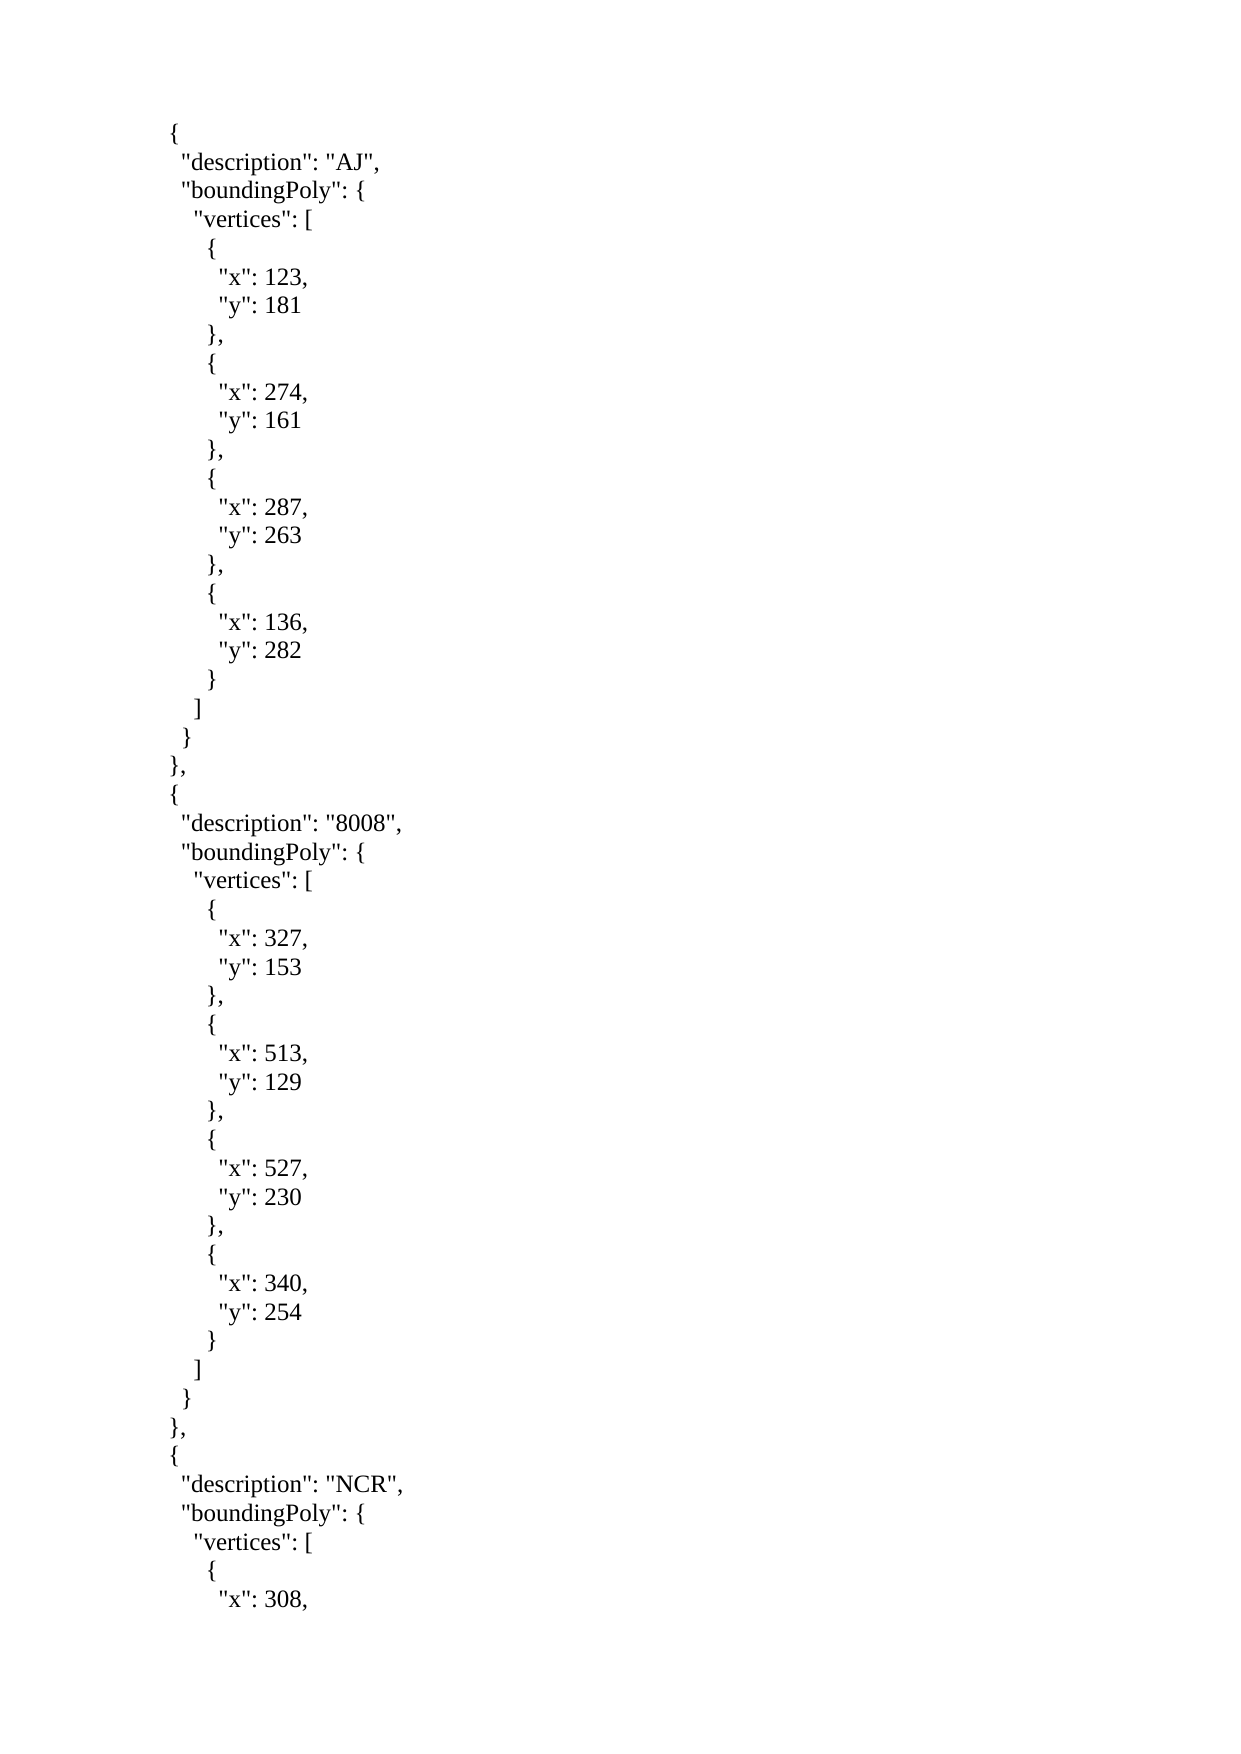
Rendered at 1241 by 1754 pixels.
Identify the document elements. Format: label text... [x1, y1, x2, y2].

text "vertices": [ [118, 204, 1122, 233]
text "x": 527, [118, 1153, 1122, 1182]
text "x": 340, [118, 1268, 1122, 1297]
text { [118, 1124, 1122, 1153]
text ] [118, 693, 1122, 722]
text "x": 513, [118, 1038, 1122, 1067]
text "y": 254 [118, 1297, 1122, 1326]
text "description": "8008", [118, 808, 1122, 837]
text "x": 308, [118, 1584, 1122, 1613]
text ] [118, 1354, 1122, 1383]
text } [118, 722, 1122, 751]
text "y": 181 [118, 291, 1122, 319]
text { [118, 348, 1122, 377]
text "boundingPoly": { [118, 837, 1122, 866]
text { [118, 463, 1122, 492]
text { [118, 118, 1122, 147]
text { [118, 894, 1122, 923]
text { [118, 1239, 1122, 1268]
text }, [118, 751, 1122, 779]
text }, [118, 1412, 1122, 1441]
text "boundingPoly": { [118, 176, 1122, 204]
text }, [118, 1096, 1122, 1124]
text { [118, 779, 1122, 808]
text "vertices": [ [118, 1527, 1122, 1556]
text { [118, 1441, 1122, 1469]
text "y": 263 [118, 521, 1122, 549]
text } [118, 664, 1122, 693]
text }, [118, 434, 1122, 463]
text { [118, 1556, 1122, 1584]
text "x": 274, [118, 377, 1122, 406]
text } [118, 1326, 1122, 1354]
text "description": "NCR", [118, 1469, 1122, 1498]
text }, [118, 1211, 1122, 1239]
text "y": 129 [118, 1067, 1122, 1096]
text "x": 136, [118, 607, 1122, 636]
text "x": 287, [118, 492, 1122, 521]
text }, [118, 319, 1122, 348]
text { [118, 1009, 1122, 1038]
text "x": 123, [118, 262, 1122, 291]
text "y": 161 [118, 406, 1122, 434]
text }, [118, 981, 1122, 1009]
text "x": 327, [118, 923, 1122, 952]
text }, [118, 549, 1122, 578]
text { [118, 233, 1122, 262]
text "y": 230 [118, 1182, 1122, 1211]
text "description": "AJ", [118, 147, 1122, 176]
text "vertices": [ [118, 866, 1122, 894]
text { [118, 578, 1122, 607]
text "y": 153 [118, 952, 1122, 981]
text "boundingPoly": { [118, 1498, 1122, 1527]
text } [118, 1383, 1122, 1412]
text "y": 282 [118, 636, 1122, 664]
